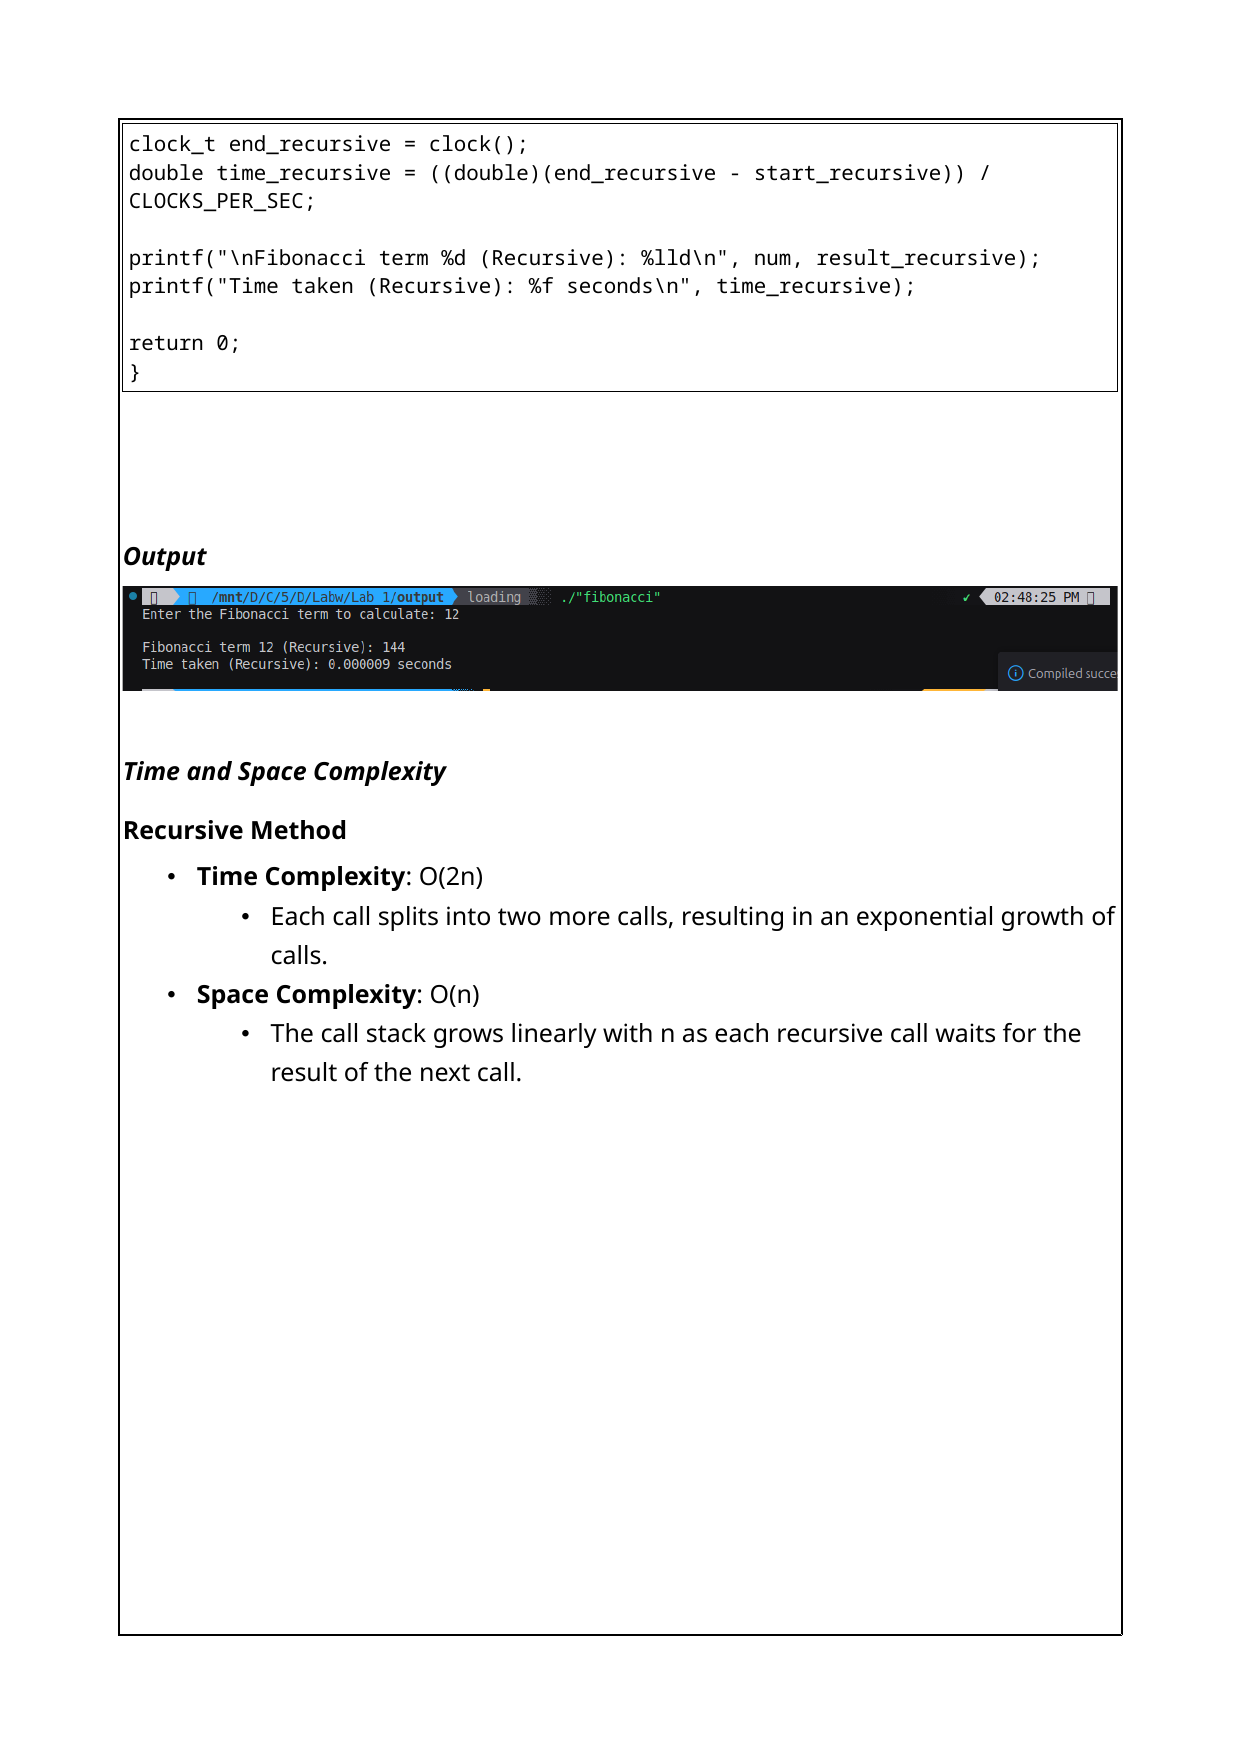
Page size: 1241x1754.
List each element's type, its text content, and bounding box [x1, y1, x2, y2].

text Output [123, 538, 1118, 572]
list Time Complexity: O(2n) [167, 859, 1118, 893]
list Each call splits into two more calls, resulting in an exponential growth of calls. [241, 898, 1118, 971]
list Space Complexity: O(n) [167, 977, 1118, 1011]
table_header clock_t end_recursive = clock(); double time_recursive = ((double)(end_recursive - start_recursive)) / CLOCKS_PER_SEC; printf("\nFibonacci term %d (Recursive): %lld\n", num, result_recursive); printf("Time taken (Recursive): %f seconds\n", time_recursive); return 0; } [123, 124, 1117, 391]
picture [122, 586, 1118, 691]
subtitle Time and Space Complexity [123, 753, 1118, 787]
subtitle Recursive Method [123, 812, 1118, 847]
list The call stack grows linearly with n as each recursive call waits for the result of the next call. [241, 1016, 1118, 1089]
